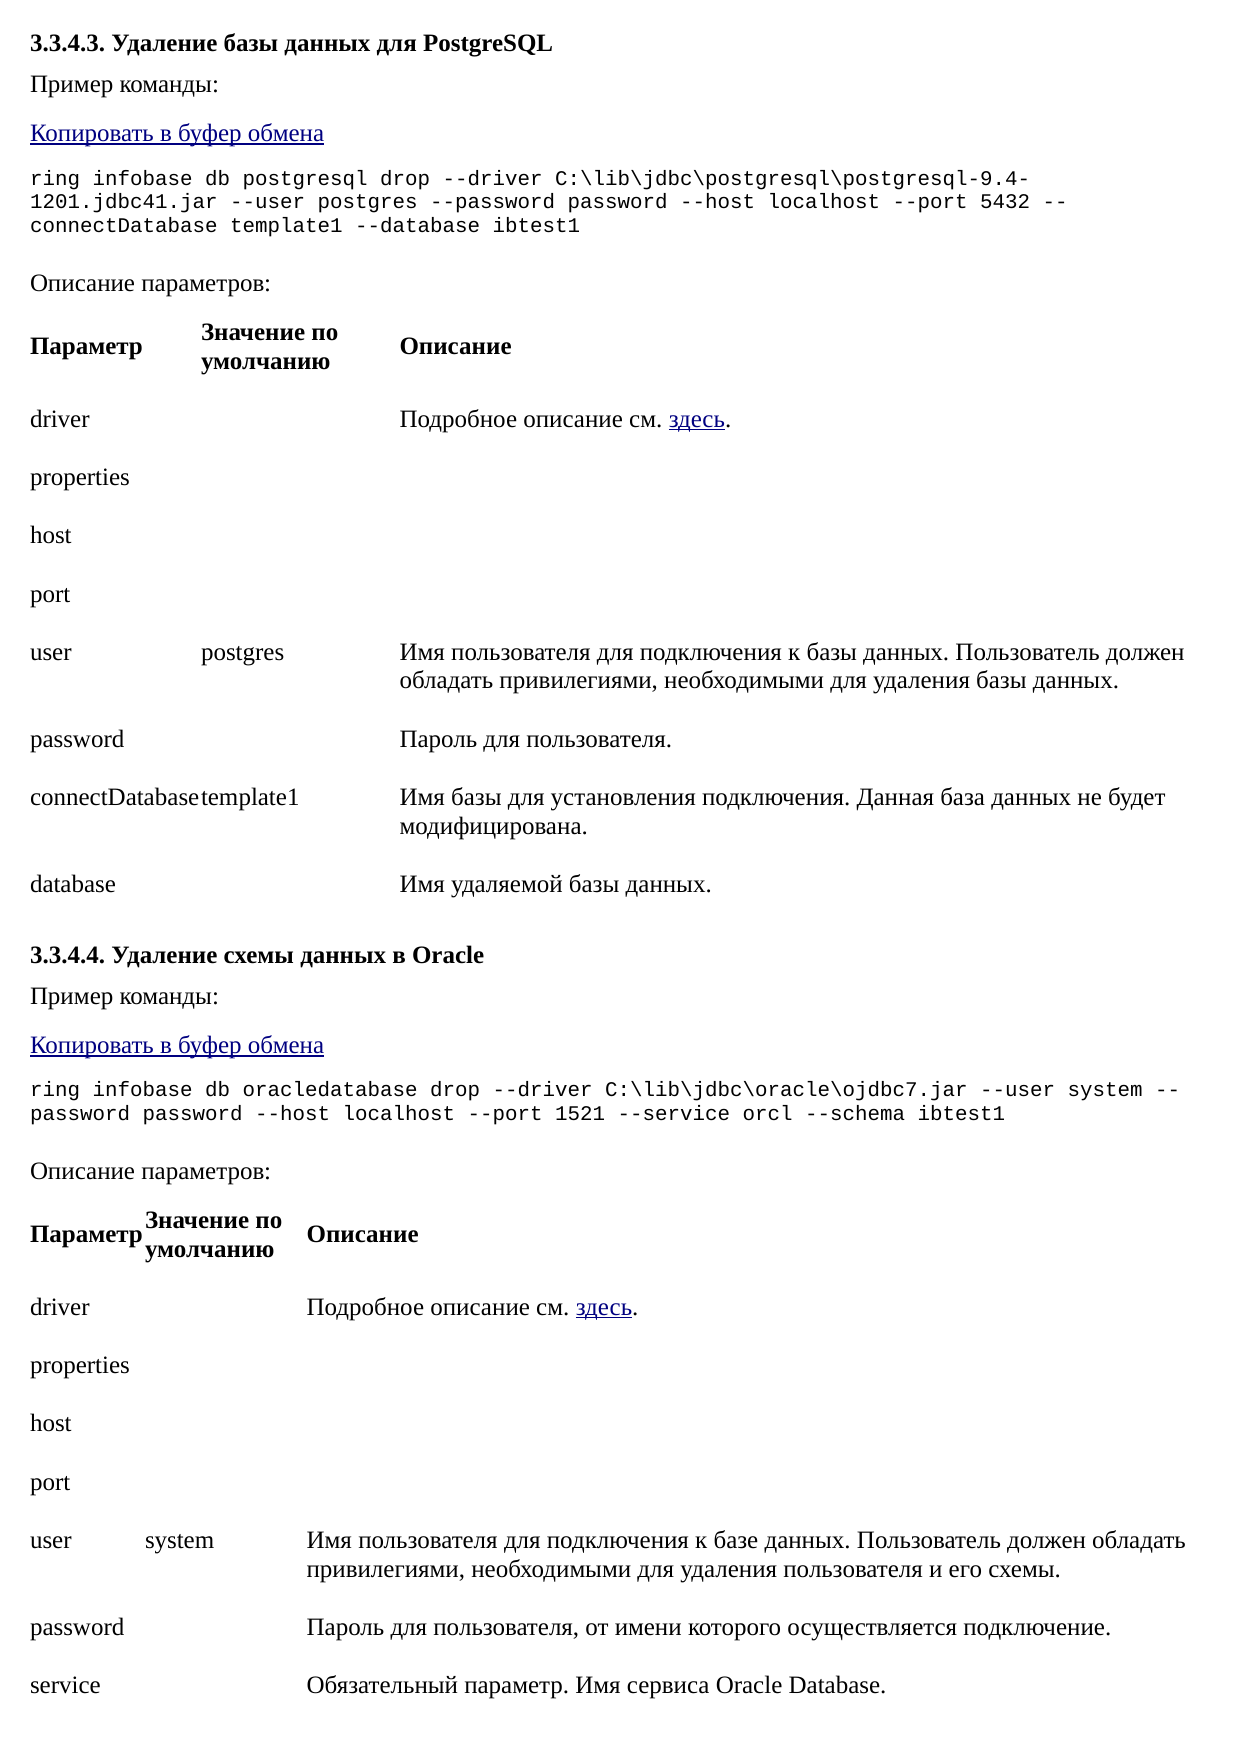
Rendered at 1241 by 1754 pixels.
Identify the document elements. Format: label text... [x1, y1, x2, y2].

text Копировать в буфер обмена [30, 1030, 1211, 1059]
subtitle 3.3.4.4. Удаление схемы данных в Oracle [30, 940, 1211, 968]
table_cell Подробное описание см. здесь. [399, 404, 1211, 637]
table_cell [201, 404, 399, 637]
text Пример команды: [30, 981, 1211, 1010]
table_cell Обязательный параметр. Имя сервиса Oracle Database. [306, 1670, 1211, 1728]
table_cell [145, 1670, 306, 1728]
table_cell [201, 724, 399, 782]
table_cell user [30, 637, 201, 724]
table_header Описание [306, 1205, 1211, 1292]
table_cell driver properties host port [30, 404, 201, 637]
table_cell Имя удаляемой базы данных. [399, 869, 1211, 927]
table_header Описание [399, 317, 1211, 404]
table_cell service [30, 1670, 145, 1728]
text Описание параметров: [30, 1156, 1211, 1185]
text Пример команды: [30, 69, 1211, 98]
table_cell Пароль для пользователя. [399, 724, 1211, 782]
table_cell user [30, 1525, 145, 1612]
text Копировать в буфер обмена [30, 118, 1211, 147]
table_cell database [30, 869, 201, 927]
table_cell postgres [201, 637, 399, 724]
table_cell [145, 1292, 306, 1525]
table_cell template1 [201, 782, 399, 869]
text ring infobase db oracledatabase drop --driver C:\lib\jdbc\oracle\ojdbc7.jar --user system --password password --host localhost --port 1521 --service orcl --schema ibtest1 [30, 1079, 1211, 1126]
table_header Значение по умолчанию [201, 317, 399, 404]
table_cell Имя пользователя для подключения к базы данных. Пользователь должен обладать привилегиями, необходимыми для удаления базы данных. [399, 637, 1211, 724]
table_cell password [30, 724, 201, 782]
table_cell Пароль для пользователя, от имени которого осуществляется подключение. [306, 1612, 1211, 1670]
table_cell [201, 869, 399, 927]
table_header Параметр [30, 317, 201, 404]
table_cell Имя пользователя для подключения к базе данных. Пользователь должен обладать привилегиями, необходимыми для удаления пользователя и его схемы. [306, 1525, 1211, 1612]
text ring infobase db postgresql drop --driver C:\lib\jdbc\postgresql\postgresql-9.4-1201.jdbc41.jar --user postgres --password password --host localhost --port 5432 --connectDatabase template1 --database ibtest1 [30, 167, 1211, 238]
table_cell Подробное описание см. здесь. [306, 1292, 1211, 1525]
table_header Параметр [30, 1205, 145, 1292]
subtitle 3.3.4.3. Удаление базы данных для PostgreSQL [30, 28, 1211, 57]
table_cell connectDatabase [30, 782, 201, 869]
table_cell [145, 1612, 306, 1670]
table_cell password [30, 1612, 145, 1670]
table_cell driver properties host port [30, 1292, 145, 1525]
text Описание параметров: [30, 268, 1211, 297]
table_cell Имя базы для установления подключения. Данная база данных не будет модифицирована. [399, 782, 1211, 869]
table_header Значение по умолчанию [145, 1205, 306, 1292]
table_cell system [145, 1525, 306, 1612]
